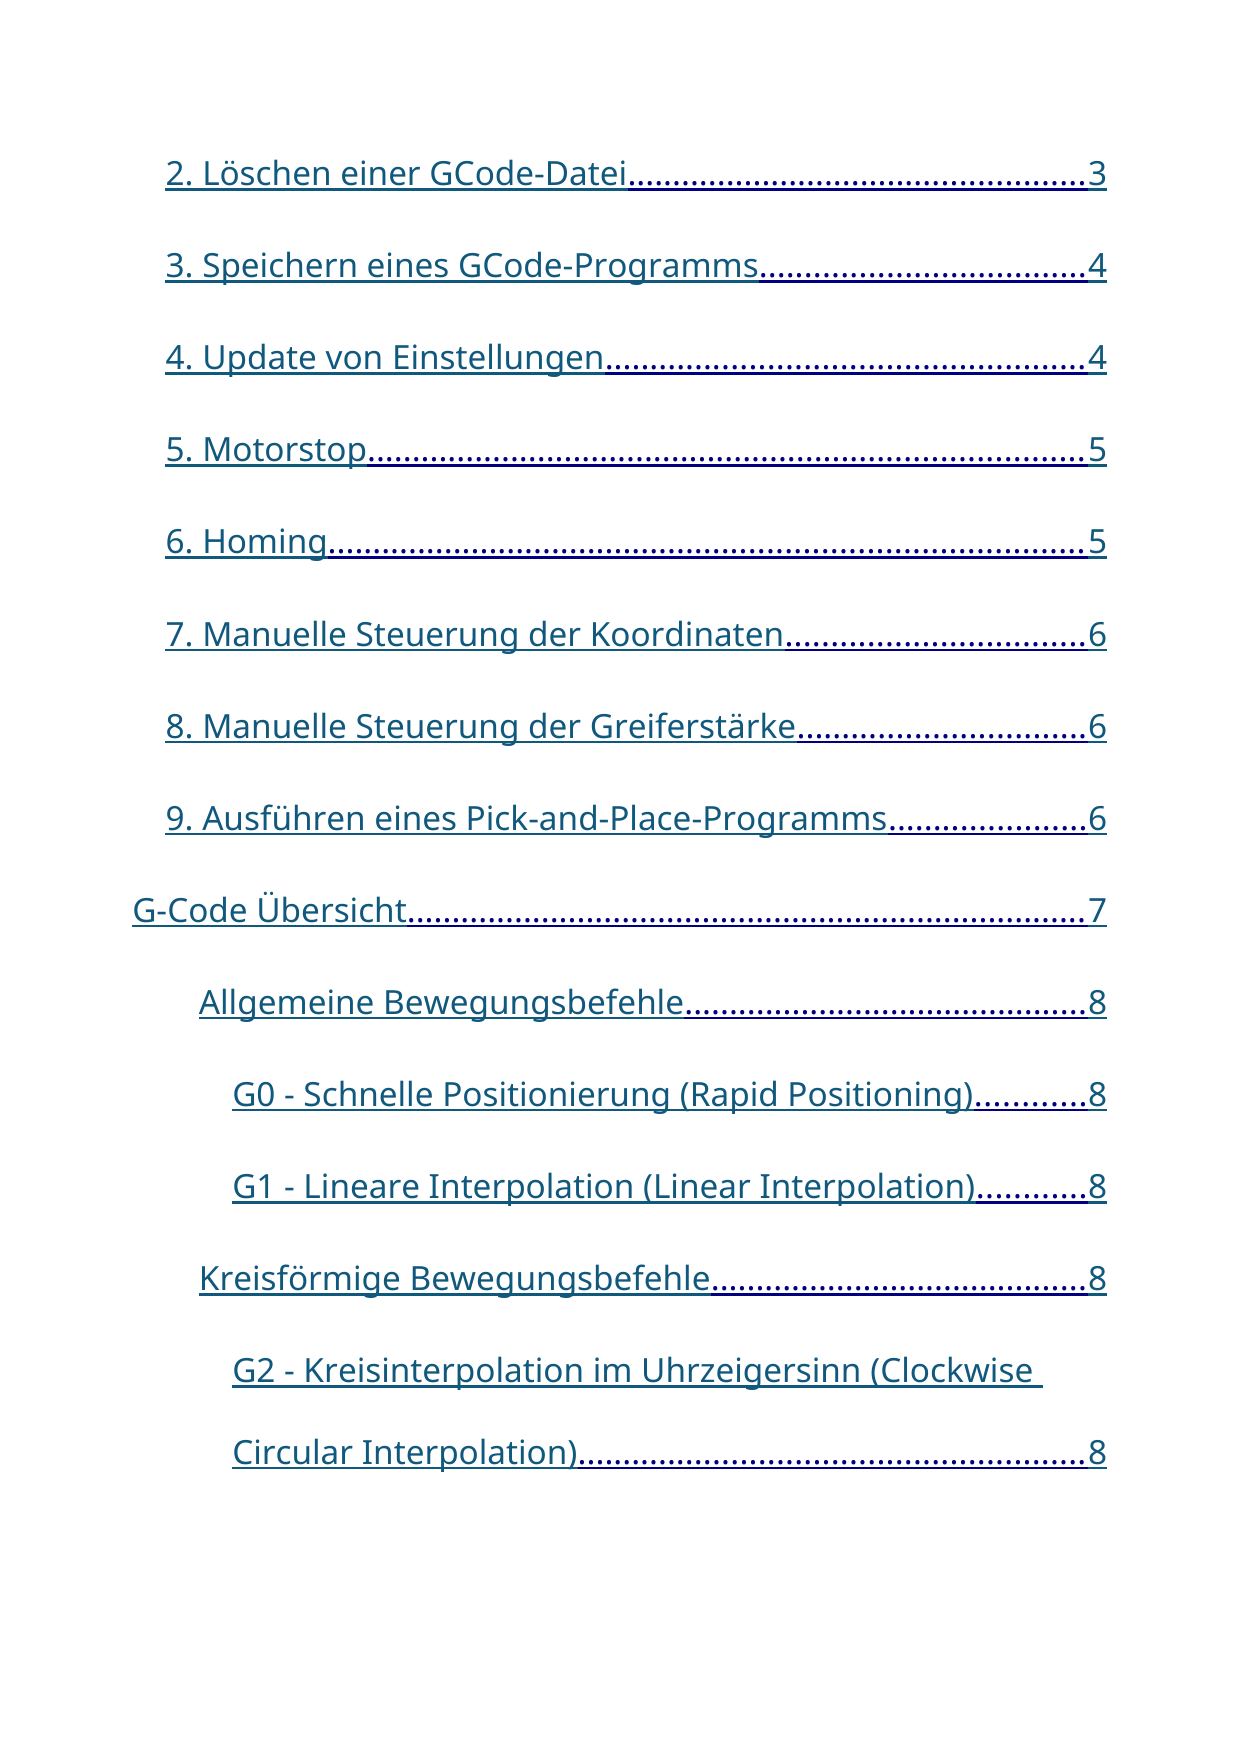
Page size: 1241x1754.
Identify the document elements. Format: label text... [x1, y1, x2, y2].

text 9. Ausführen eines Pick-and-Place-Programms 6 [165, 794, 1108, 840]
text Kreisförmige Bewegungsbefehle 8 [199, 1255, 1108, 1300]
text 6. Homing 5 [165, 518, 1108, 564]
text G0 - Schnelle Positionierung (Rapid Positioning) 8 [232, 1071, 1108, 1116]
text G-Code Übersicht 7 [132, 887, 1108, 932]
text Allgemeine Bewegungsbefehle 8 [199, 979, 1108, 1024]
text 2. Löschen einer GCode-Datei 3 [165, 150, 1108, 195]
text G1 - Lineare Interpolation (Linear Interpolation) 8 [232, 1163, 1108, 1208]
text 7. Manuelle Steuerung der Koordinaten 6 [165, 610, 1108, 656]
text 8. Manuelle Steuerung der Greiferstärke 6 [165, 702, 1108, 748]
text 4. Update von Einstellungen 4 [165, 334, 1108, 379]
text G2 - Kreisinterpolation im Uhrzeigersinn (Clockwise Circular Interpolation) 8 [232, 1347, 1108, 1474]
text 3. Speichern eines GCode-Programms 4 [165, 242, 1108, 287]
text 5. Motorstop 5 [165, 426, 1108, 472]
